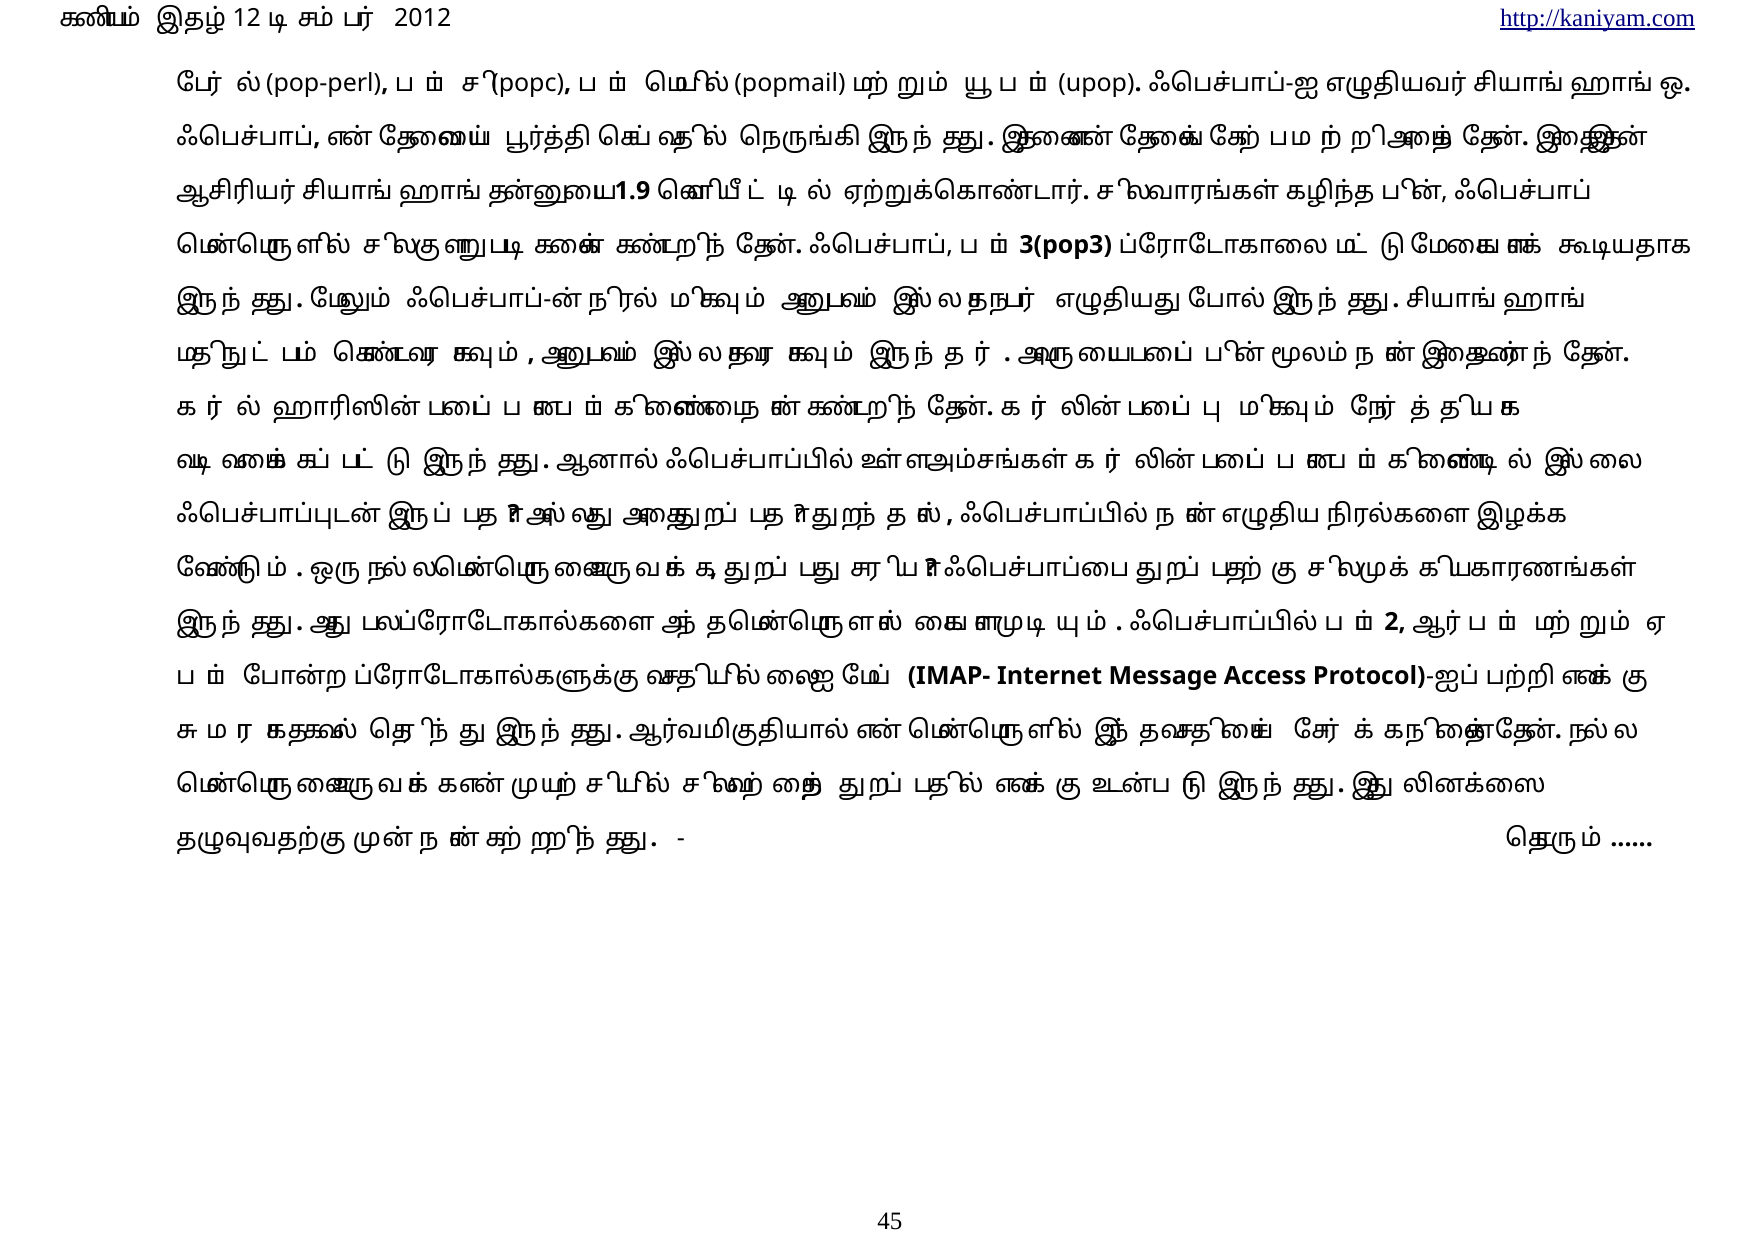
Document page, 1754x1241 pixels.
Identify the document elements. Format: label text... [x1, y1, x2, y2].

text 2. தன் தேவைக்கேற்ப எப்படி மென்பொருளை வடிவமைப்பது என்று அறிந்தவர், நல்ல நிரலாளர்(Programmer). ஏற்கனவே உள்ள மென்பொருள் நிரல்களை எப்படி மாற்றியமைத்து உபயோகிப்பது என்று அறிந்தவர், சிறந்த நிரலாளர்.. நான் சிறந்த நிரலாளர் என்று இங்கு கூற வரவில்லை. ஆனால் சிறந்த நிரலாளராக என்னை இங்கு புனைந்து கொள்கின்றேன். மென்பொருளின் வெற்றி, தேவையை அது பூர்த்தி செய்வதில் இருக்கிறதே தவிர, அதற்கான நம் முயற்சியில் இல்லை. புதியதாக ஒரு மென்பொருளை உருவாக்கும் முயற்சியைத் தவிர்த்து, தேவையைப் பூர்த்தி செய்வதில் ஒத்திருக்கும் மென்பொருளைத் தேவையைப் பொறுத்து மாற்றி அமைப்பதில் தான் வெற்றி அமைகிறது. லினஸ் டோர்வால்ட்ஸ் லினக்ஸை அரிச்சுவடியில் இருந்து உருவாக்கவில்லை. மாறாக மினிக்ஸ் என்னும் இயங்குதளத்தை மாற்றி அமைத்து, அவற்றின் சிறப்பம்சங்களை உள்வாங்கி லினக்ஸ் என்னும் இயங்குதளத்தை உருவாக்கினார். லினக்ஸ், மினிக்ஸை உள்வாங்கி பின்பு லினக்ஸ் முழுமையாக மாற்றி வடிவமைக்கப்பட்டது. லினக்ஸ் வடிவமைத்த முறையை முன் மாதிரியாக வைத்து,என்னிடத்தில் இருந்த மென்பொருளை என் தேவையைப் பூர்த்தி செய்வதில் ஒத்திருந்த மென்பொருளை, என் தேவைக்காக மாற்றி அமைக்க முற்பட்டேன். மென்பொருள் திறமூல நிலையினால் அவற்றின் நிரல்களை மாற்றி அமைப்பது சுலபமாக இருந்தது. இதனால் தான் குனு(GNU) உலகம் வெற்றியடைந்து. லினக்ஸின் திறமூல வடிவமைப்பு , பல டெரா பைட் அளவிலான நிரல்களை நமக்கு உண்டான தேவையைப் பூர்த்தி செய்வதில் மற்றும் மாற்றி அமைப்பதில் உற்ற துணையாக இருக்கிறது. இந்த அம்சம் வேறு எங்கும் இருப்பதில்லை. என்னுடைய இரண்டாவது தேடல் மூலம் இணையத்தில் இருந்து ஒன்பது திறமூல மென் பொருட்களை கண்டு அறிந்தேன். அவைகள் ஃபெச்பாப்(fetchpop), பாப் டார்ட்(PopTart), கெட்-மெயில்(get-mail), ஜி டபள்யூ பாப்(gwpop), பிம்ப்(pimp), பாப்-பேர்ல்(pop-perl), பாப் சி(popc), பாப் மெயில்(popmail) மற்றும் யூ பாப்(upop). ஃபெச்பாப்-ஐ எழுதியவர் சியாங் ஹாங் ஒ. ஃபெச்பாப், என் தேவையைப் பூர்த்தி செய்வதில் நெருங்கி இருந்தது. இதனை என் தேவைக்கேற்ப மாற்றி அமைத்தேன். இதை இதன் ஆசிரியர் சியாங் ஹாங் தன்னுடைய 1.9 வெளியீட்டில் ஏற்றுக்கொண்டார். சில வாரங்கள் கழிந்த பின், ஃபெச்பாப் மென்பொருளில் சில குளறுபடிகளைக் கண்டறிந்தேன். ஃபெச்பாப், பாப்3(pop3) ப்ரோடோகாலை மட்டுமே கையாளக் கூடியதாக இருந்தது. மேலும் ஃபெச்பாப்-ன் நிரல் மிகவும் அனுபவம் இல்லாத நபர் எழுதியது போல் இருந்தது. சியாங் ஹாங் மதிநுட்பம் கொண்டவராகவும், அனுபவம் இல்லாதவராகவும் இருந்தார். அவருடைய படைப்பின் மூலம் நான் இதை உணர்ந்தேன். கார்ல் ஹாரிஸின் படைப்பான பாப்கிளைண்டை நான் கண்டறிந்தேன். கார்லின் படைப்பு மிகவும் நேர்த்தியாக வடிவமைக்கப்பட்டு இருந்தது. ஆனால் ஃபெச்பாப்பில் உள்ள அம்சங்கள் கார்லின் படைப்பான பாப்கிளைண்டில் இல்லை. ஃபெச்பாப்புடன் இருப்பதா? அல்லது அதை துறப்பதா? துறந்தால், ஃபெச்பாப்பில் நான் எழுதிய நிரல்களை இழக்க வேண்டும். ஒரு நல்ல மென்பொருளை உருவாக்க, துறப்பது சரியா? ஃபெச்பாப்பை துறப்பதற்கு சில முக்கிய காரணங்கள் இருந்தது. அது பல ப்ரோடோகால்களை அந்த மென்பொருளால் கையாள முடியும். ஃபெச்பாப்பில் பாப்2, ஆர் பாப் மற்றும் ஏ பாப் போன்ற ப்ரோடோகால்களுக்கு வசதியில்லை. ஐ மேப் (IMAP- Internet Message Access Protocol)-ஐப் பற்றி எனக்கு சுமாராக தகவல் தெரிந்து இருந்தது. ஆர்வமிகுதியால் என் மென்பொருளில் இந்த வசதியைச் சேர்க்க நினைத்தேன். நல்ல மென்பொருளை உருவாக்க என் முயற்சியில் சிலவற்றைத் துறப்பதில் எனக்கு உடன்பாடு இருந்தது. இது லினக்ஸை தழுவுவதற்கு முன் நான் கற்றறிந்தது. - தொடரும்...... [176, 64, 1695, 857]
